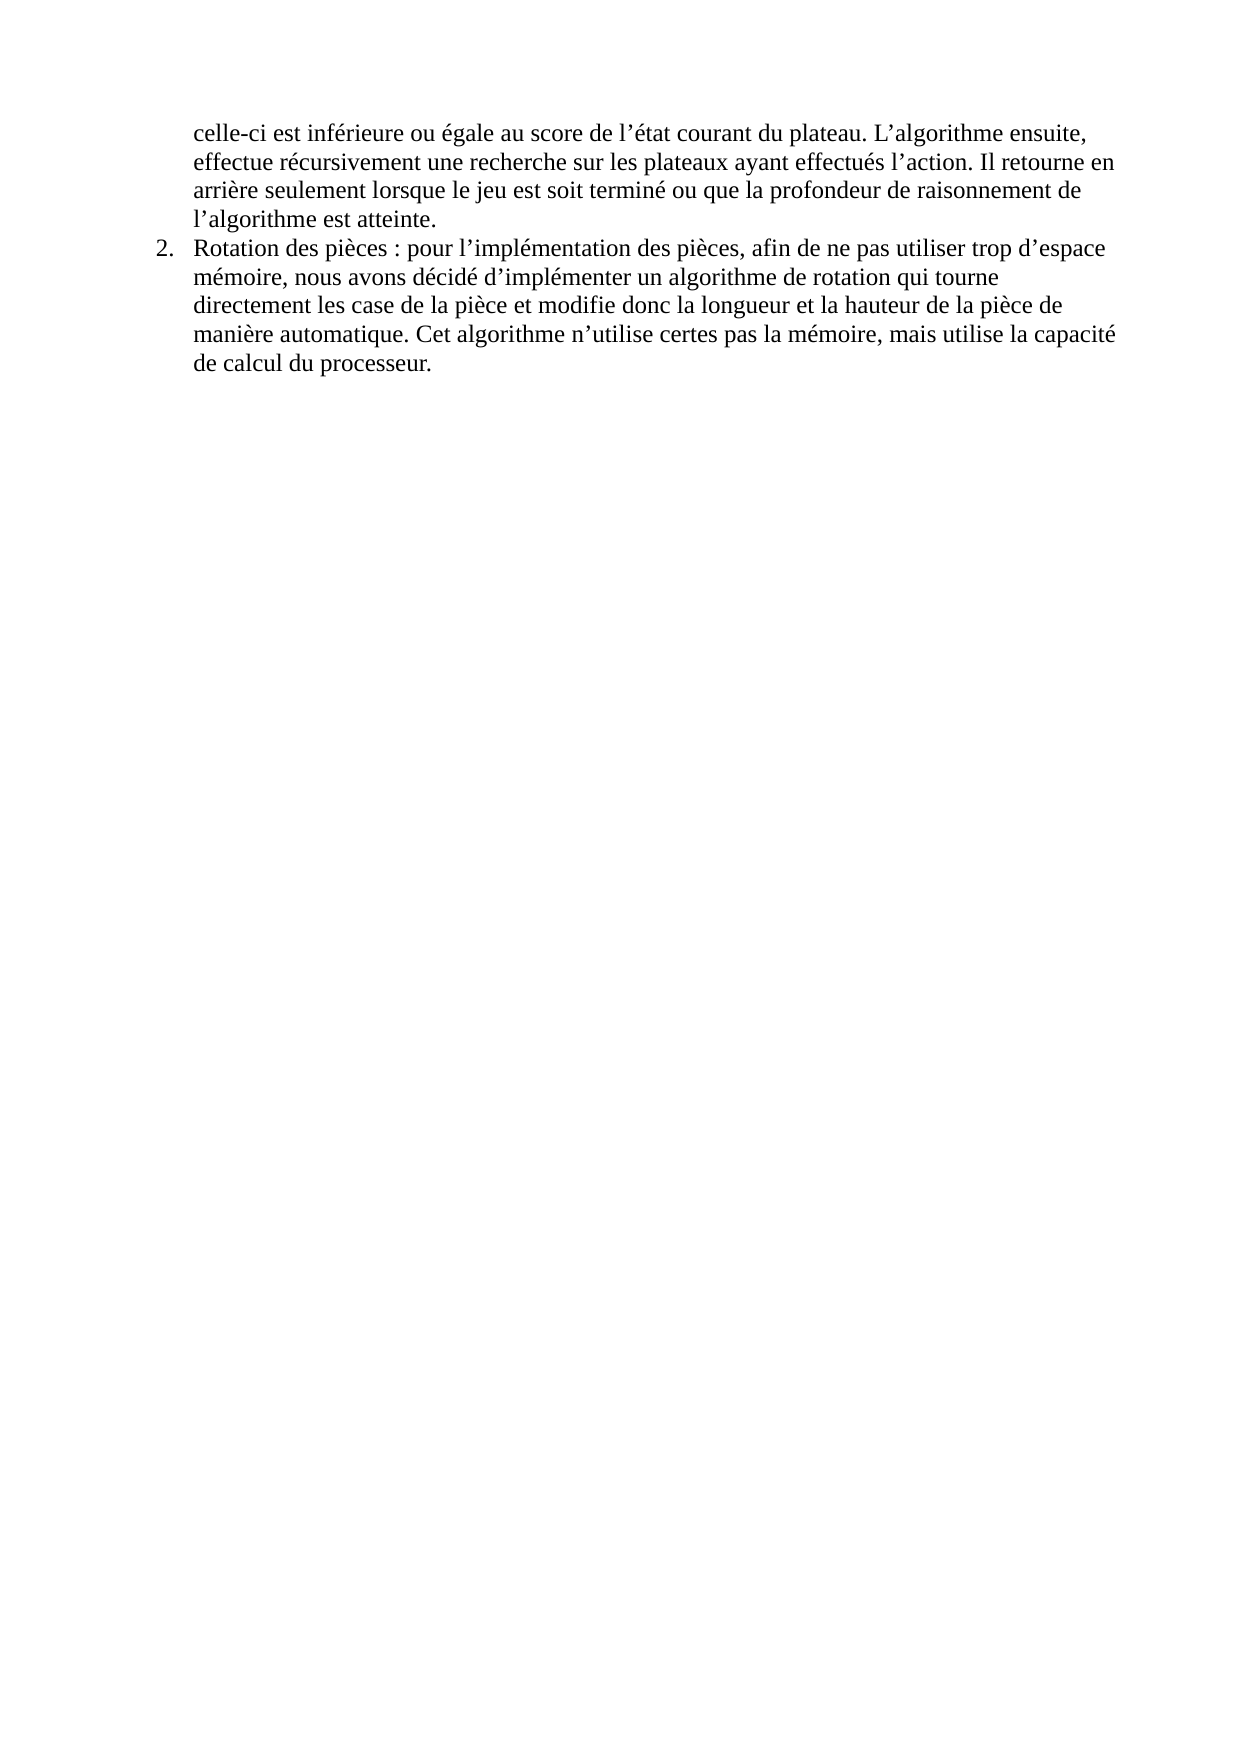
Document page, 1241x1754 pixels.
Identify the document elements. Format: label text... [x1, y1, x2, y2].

list celle-ci est inférieure ou égale au score de l’état courant du plateau. L’algorithme ensuite, effectue récursivement une recherche sur les plateaux ayant effectués l’action. Il retourne en arrière seulement lorsque le jeu est soit terminé ou que la profondeur de raisonnement de l’algorithme est atteinte. [156, 118, 1122, 233]
list Rotation des pièces : pour l’implémentation des pièces, afin de ne pas utiliser trop d’espace mémoire, nous avons décidé d’implémenter un algorithme de rotation qui tourne directement les case de la pièce et modifie donc la longueur et la hauteur de la pièce de manière automatique. Cet algorithme n’utilise certes pas la mémoire, mais utilise la capacité de calcul du processeur. [156, 233, 1122, 377]
